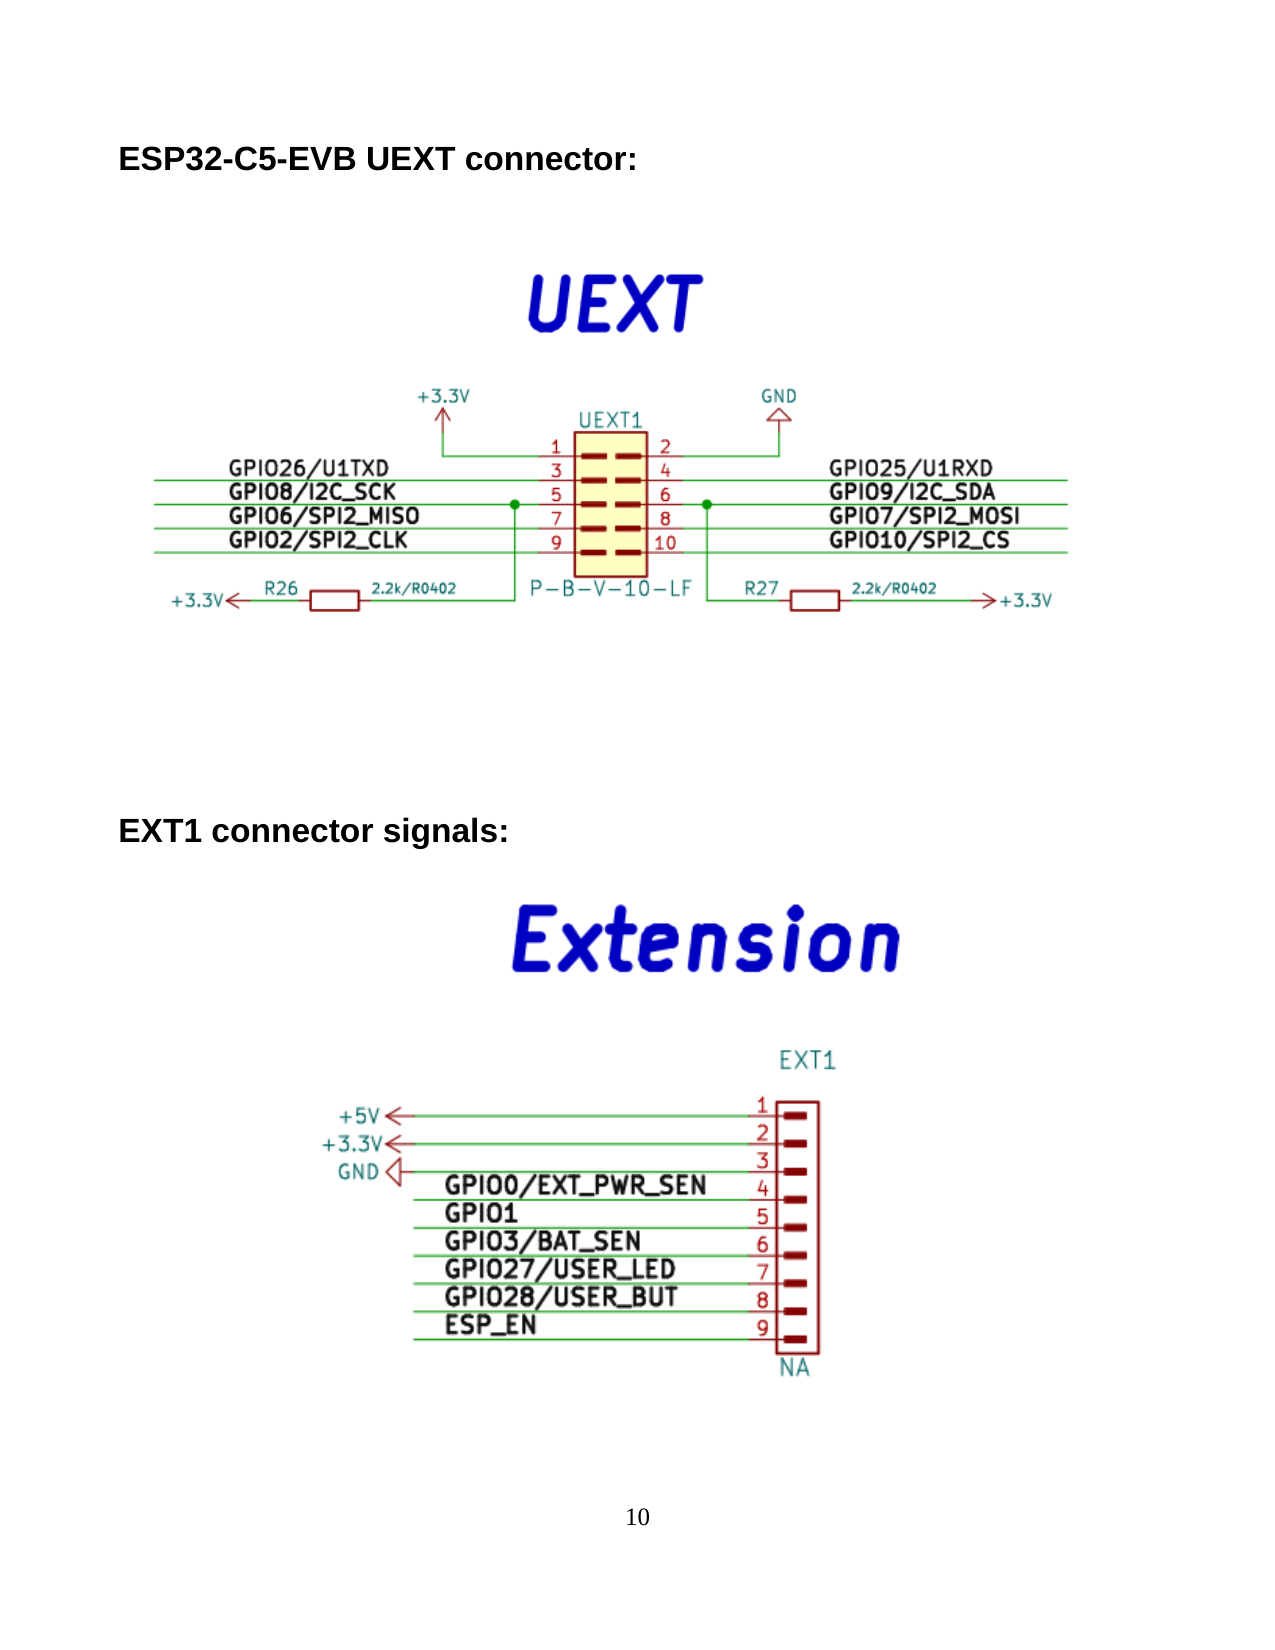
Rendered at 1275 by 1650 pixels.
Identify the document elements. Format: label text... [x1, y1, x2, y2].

picture [305, 861, 970, 1411]
subtitle EXT1 connector signals: [118, 811, 1157, 849]
picture [118, 237, 1157, 666]
subtitle ESP32-C5-EVB UEXT connector: [118, 139, 1157, 178]
